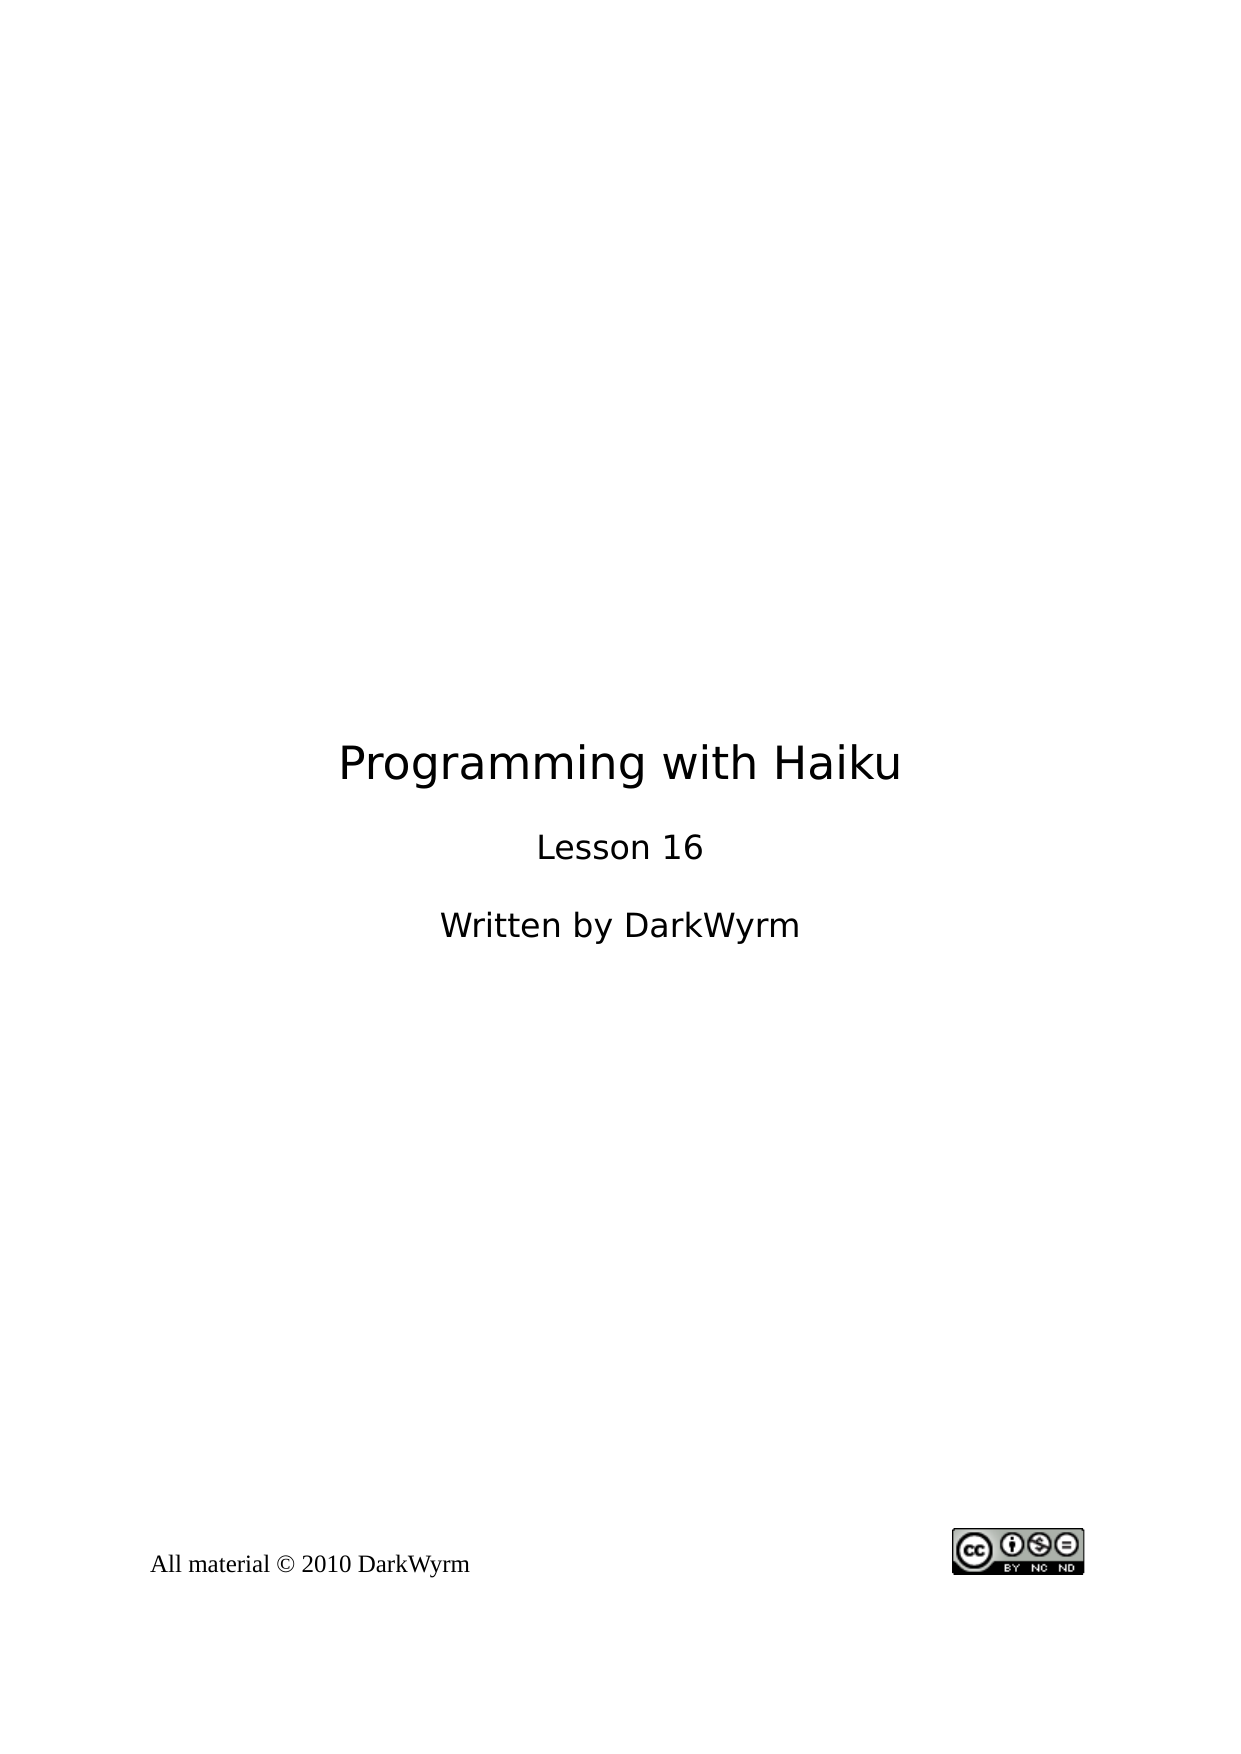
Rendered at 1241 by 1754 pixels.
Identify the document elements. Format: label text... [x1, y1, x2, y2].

text All material © 2010 DarkWyrm [150, 1549, 1090, 1578]
text Lesson 16 [150, 829, 1090, 868]
picture [952, 1528, 1085, 1575]
text Programming with Haiku [150, 737, 1090, 790]
text Written by DarkWyrm [150, 907, 1090, 945]
